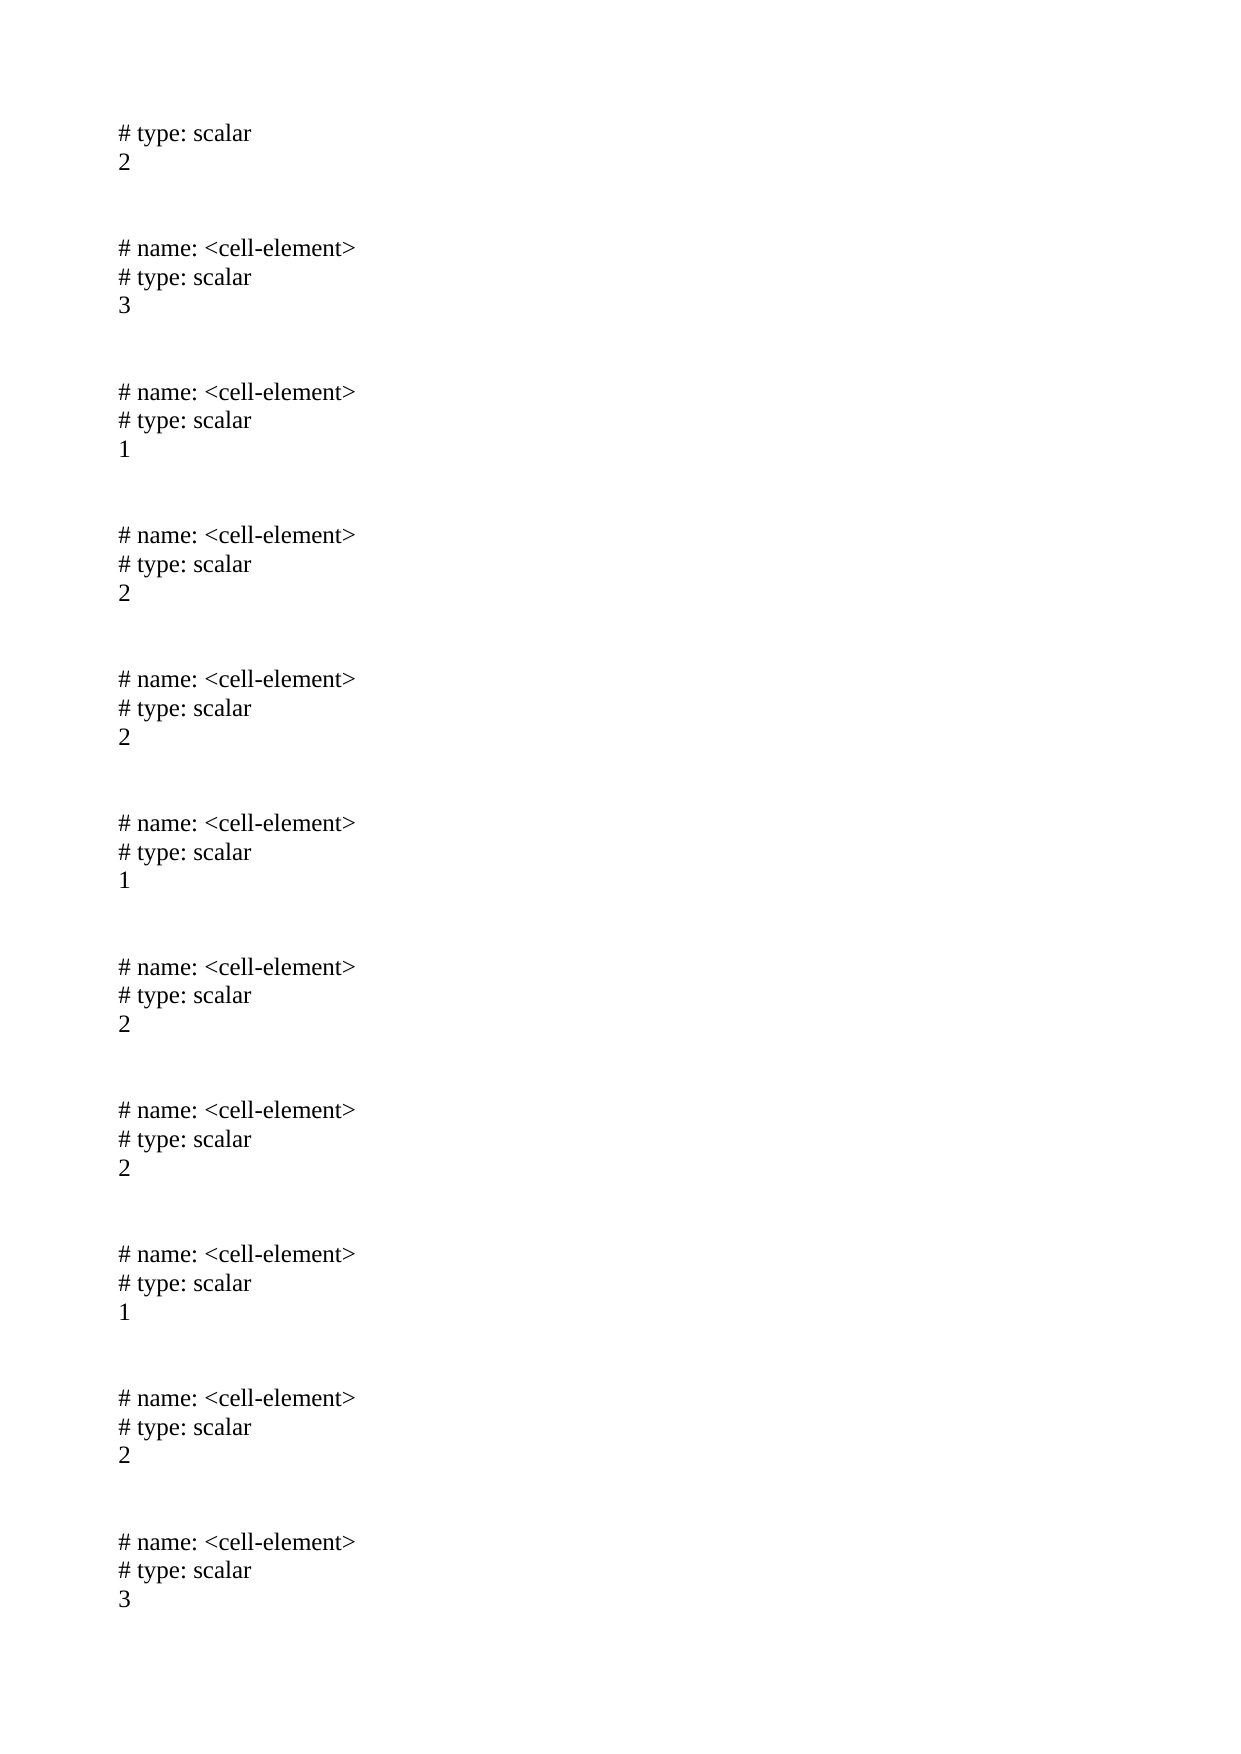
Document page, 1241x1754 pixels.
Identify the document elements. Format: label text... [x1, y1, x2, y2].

text # name: <cell-element> [118, 1096, 1122, 1124]
text # type: scalar [118, 693, 1122, 722]
text 2 [118, 578, 1122, 607]
text # type: scalar [118, 549, 1122, 578]
text # type: scalar [118, 1124, 1122, 1153]
text 2 [118, 1441, 1122, 1469]
text # name: <cell-element> [118, 664, 1122, 693]
text # type: scalar [118, 262, 1122, 291]
text 3 [118, 291, 1122, 319]
text # name: <cell-element> [118, 1383, 1122, 1412]
text # name: <cell-element> [118, 808, 1122, 837]
text # name: <cell-element> [118, 952, 1122, 981]
text # name: <cell-element> [118, 521, 1122, 549]
text 1 [118, 1297, 1122, 1326]
text # type: scalar [118, 1412, 1122, 1441]
text 2 [118, 1009, 1122, 1038]
text # type: scalar [118, 1556, 1122, 1584]
text # type: scalar [118, 1268, 1122, 1297]
text 2 [118, 147, 1122, 176]
text # name: <cell-element> [118, 1239, 1122, 1268]
text 2 [118, 722, 1122, 751]
text # type: scalar [118, 981, 1122, 1009]
text # name: <cell-element> [118, 377, 1122, 406]
text 1 [118, 434, 1122, 463]
text # name: <cell-element> [118, 233, 1122, 262]
text # type: scalar [118, 837, 1122, 866]
text 2 [118, 1153, 1122, 1182]
text 3 [118, 1584, 1122, 1613]
text # type: scalar [118, 406, 1122, 434]
text # name: <cell-element> [118, 1527, 1122, 1556]
text # type: scalar [118, 118, 1122, 147]
text 1 [118, 866, 1122, 894]
